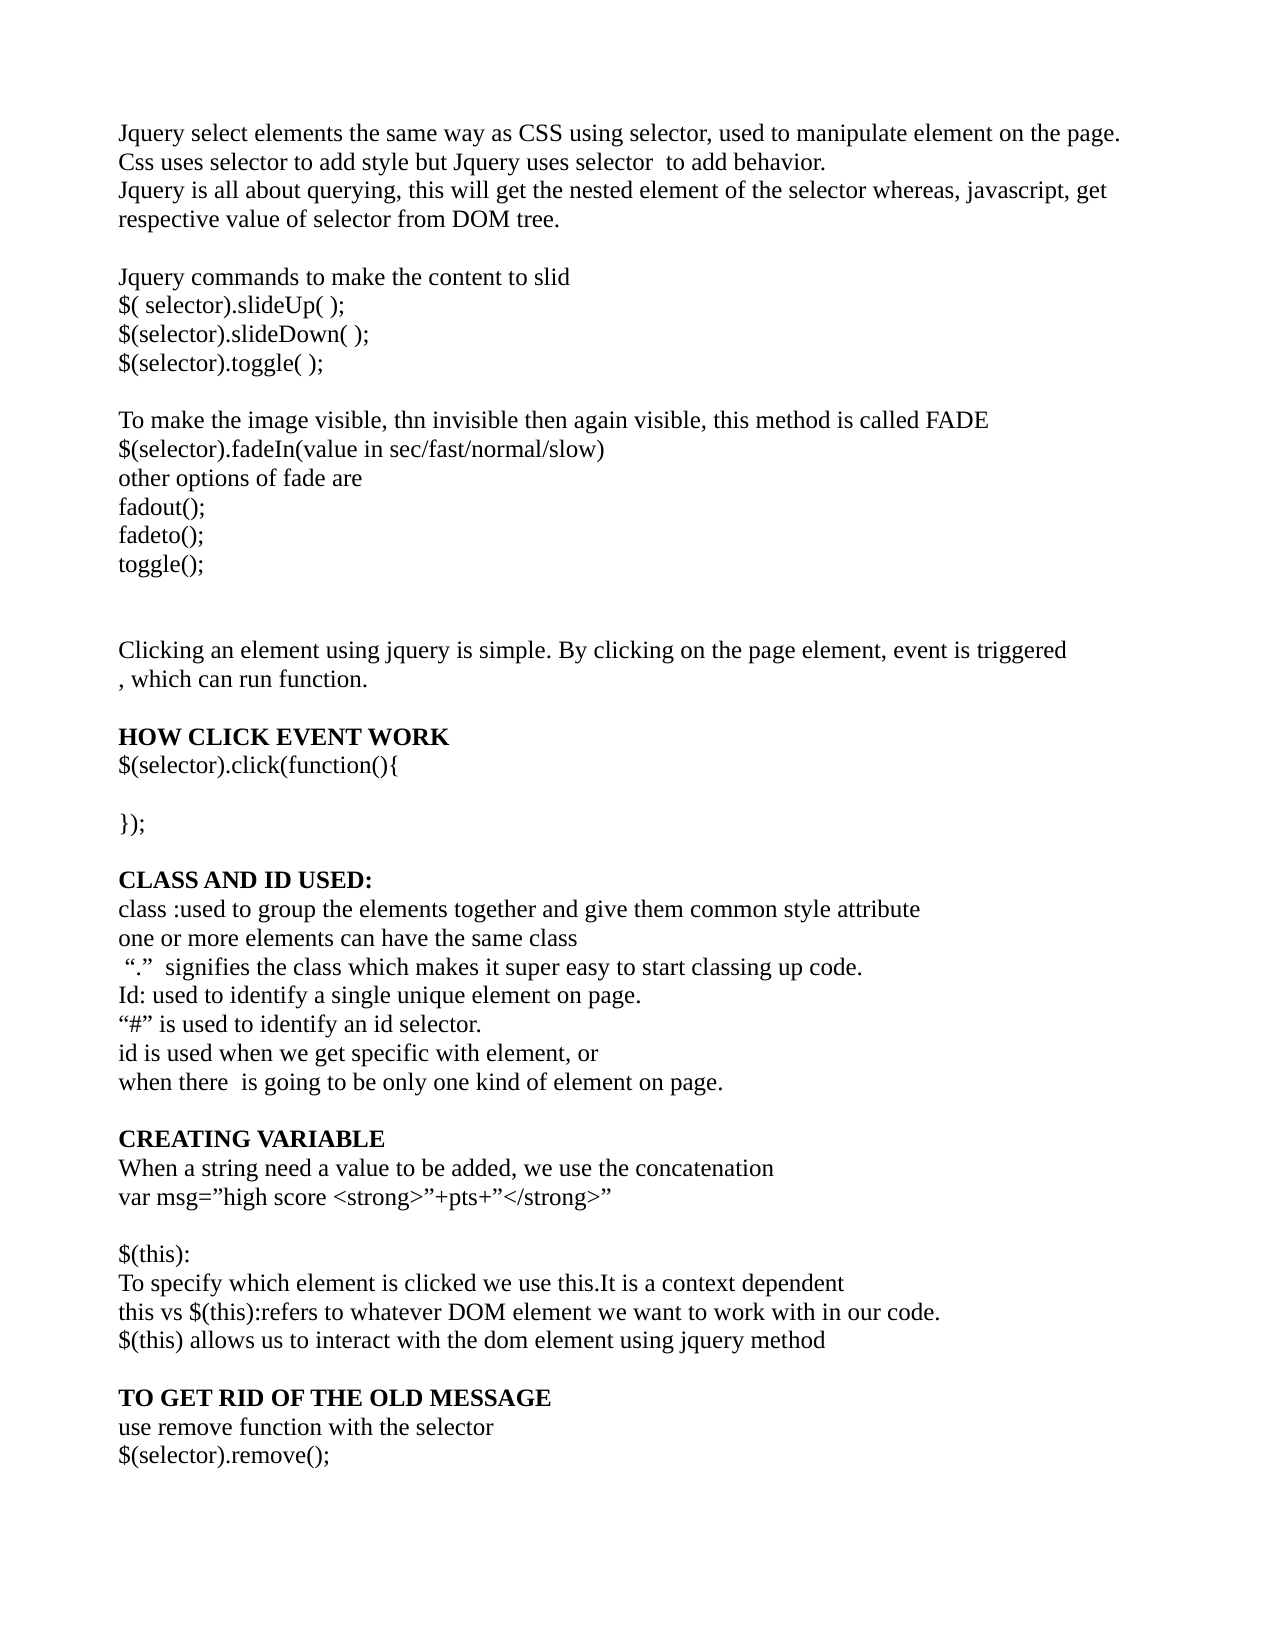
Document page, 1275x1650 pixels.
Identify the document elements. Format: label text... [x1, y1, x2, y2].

text other options of fade are [118, 463, 1157, 492]
text “#” is used to identify an id selector. [118, 1009, 1157, 1038]
text $(selector).toggle( ); [118, 348, 1157, 377]
text CREATING VARIABLE [118, 1124, 1157, 1153]
text $( selector).slideUp( ); [118, 291, 1157, 319]
text “.” signifies the class which makes it super easy to start classing up code. [118, 952, 1157, 981]
text Jquery select elements the same way as CSS using selector, used to manipulate element on the page. [118, 118, 1157, 147]
text When a string need a value to be added, we use the concatenation [118, 1153, 1157, 1182]
text HOW CLICK EVENT WORK [118, 722, 1157, 751]
text Id: used to identify a single unique element on page. [118, 981, 1157, 1009]
text var msg=”high score <strong>”+pts+”</strong>” [118, 1182, 1157, 1211]
text $(this) allows us to interact with the dom element using jquery method [118, 1326, 1157, 1354]
text }); [118, 808, 1157, 837]
text To specify which element is clicked we use this.It is a context dependent [118, 1268, 1157, 1297]
text $(selector).remove(); [118, 1441, 1157, 1469]
text Clicking an element using jquery is simple. By clicking on the page element, event is triggered [118, 636, 1157, 664]
text CLASS AND ID USED: [118, 866, 1157, 894]
text Jquery is all about querying, this will get the nested element of the selector whereas, javascript, get respective value of selector from DOM tree. [118, 176, 1157, 233]
text one or more elements can have the same class [118, 923, 1157, 952]
text $(selector).slideDown( ); [118, 319, 1157, 348]
text $(selector).fadeIn(value in sec/fast/normal/slow) [118, 434, 1157, 463]
text , which can run function. [118, 664, 1157, 693]
text toggle(); [118, 549, 1157, 578]
text TO GET RID OF THE OLD MESSAGE [118, 1383, 1157, 1412]
text id is used when we get specific with element, or [118, 1038, 1157, 1067]
text Css uses selector to add style but Jquery uses selector to add behavior. [118, 147, 1157, 176]
text fadeto(); [118, 521, 1157, 549]
text use remove function with the selector [118, 1412, 1157, 1441]
text this vs $(this):refers to whatever DOM element we want to work with in our code. [118, 1297, 1157, 1326]
text fadout(); [118, 492, 1157, 521]
text $(this): [118, 1239, 1157, 1268]
text class :used to group the elements together and give them common style attribute [118, 894, 1157, 923]
text Jquery commands to make the content to slid [118, 262, 1157, 291]
text To make the image visible, thn invisible then again visible, this method is called FADE [118, 406, 1157, 434]
text when there is going to be only one kind of element on page. [118, 1067, 1157, 1096]
text $(selector).click(function(){ [118, 751, 1157, 779]
